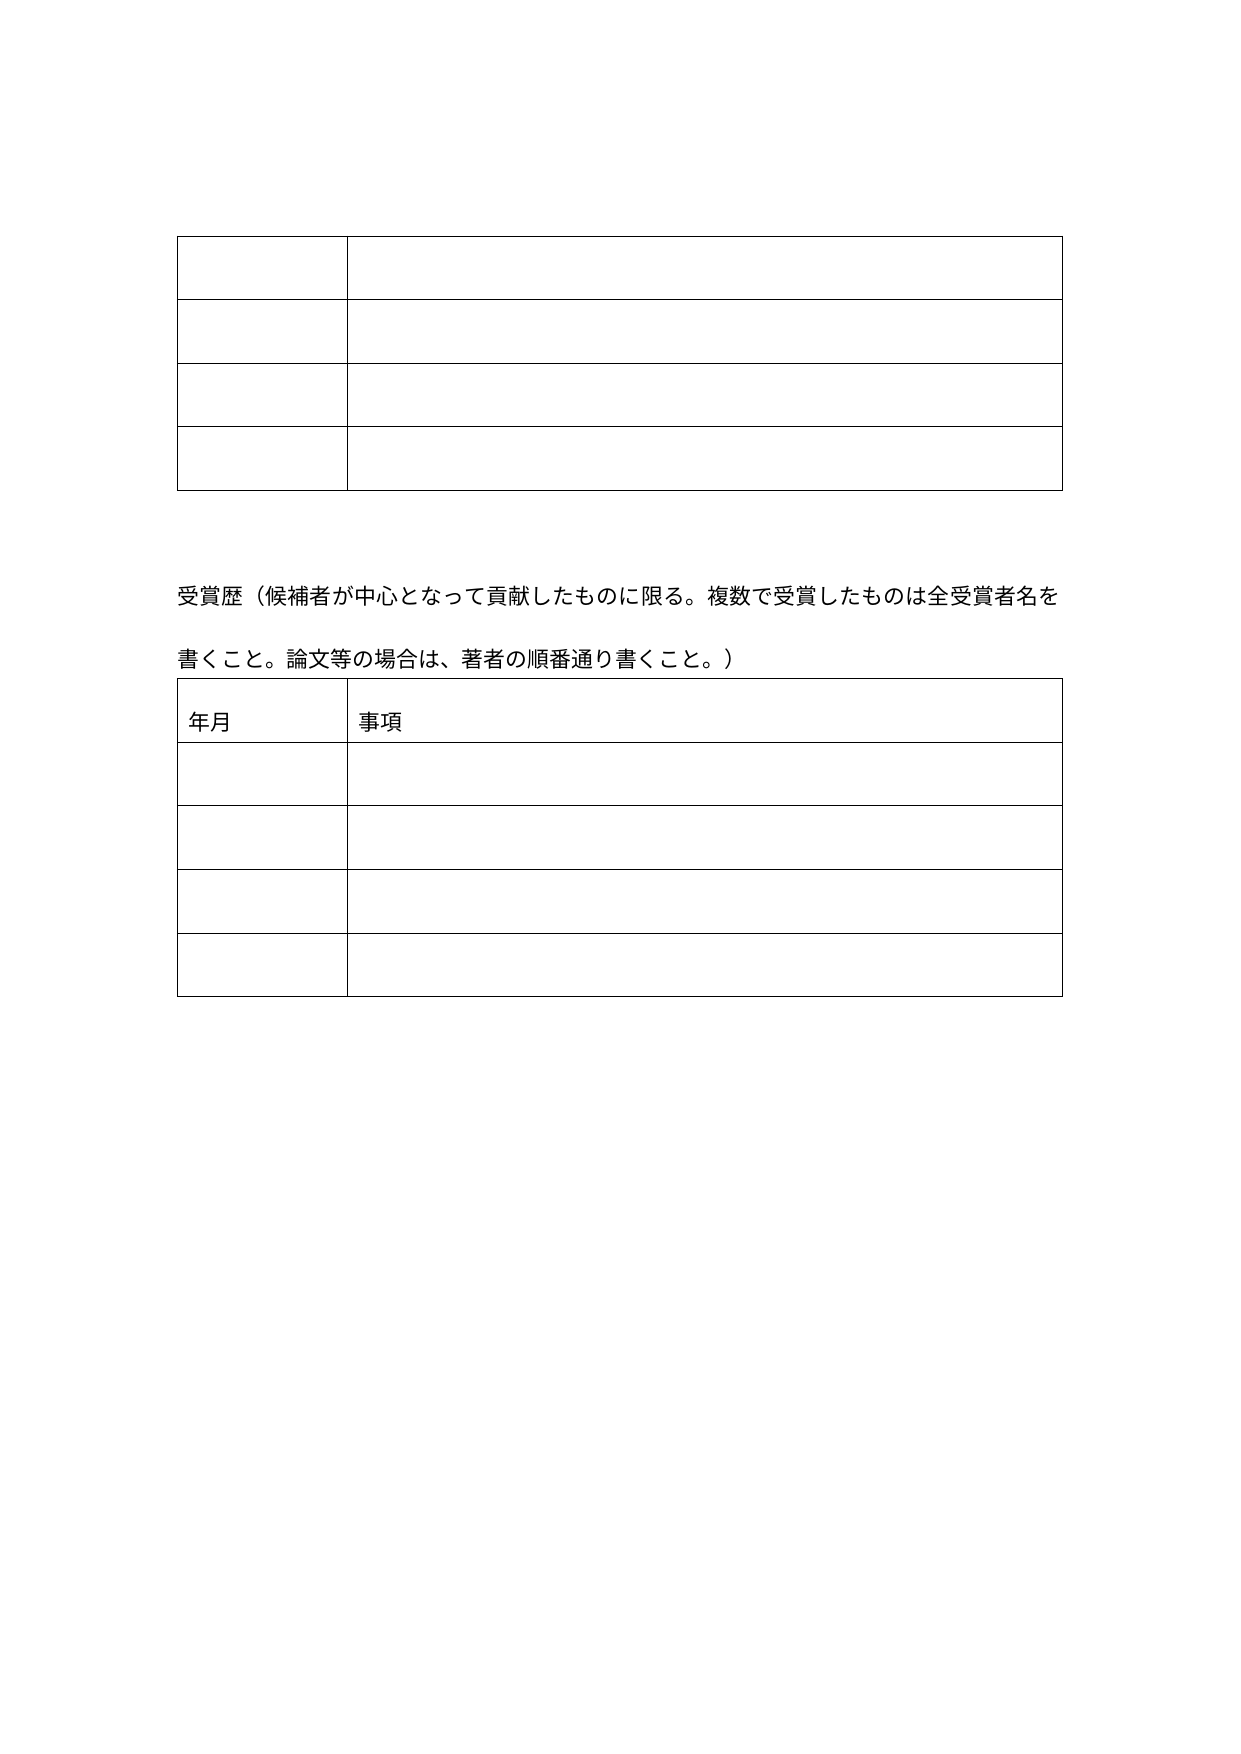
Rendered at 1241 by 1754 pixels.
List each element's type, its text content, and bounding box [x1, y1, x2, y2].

table_cell [178, 934, 347, 996]
table_cell [348, 934, 1062, 996]
table_cell [348, 870, 1062, 932]
table_cell [178, 237, 347, 299]
table_cell [178, 300, 347, 363]
table_cell [178, 806, 347, 869]
table_cell [348, 300, 1062, 363]
text 受賞歴（候補者が中心となって貢献したものに限る。複数で受賞したものは全受賞者名を書くこと。論文等の場合は、著者の順番通り書くこと。） [177, 553, 1063, 678]
table_cell [348, 237, 1062, 299]
table_cell [348, 427, 1062, 490]
table_cell [348, 364, 1062, 426]
table_header 年月 [178, 679, 347, 742]
table_cell [178, 427, 347, 490]
table_cell [178, 870, 347, 932]
table_cell [178, 743, 347, 805]
table_cell [348, 743, 1062, 805]
table_cell [178, 364, 347, 426]
table_cell [348, 806, 1062, 869]
table_header 事項 [348, 679, 1062, 742]
